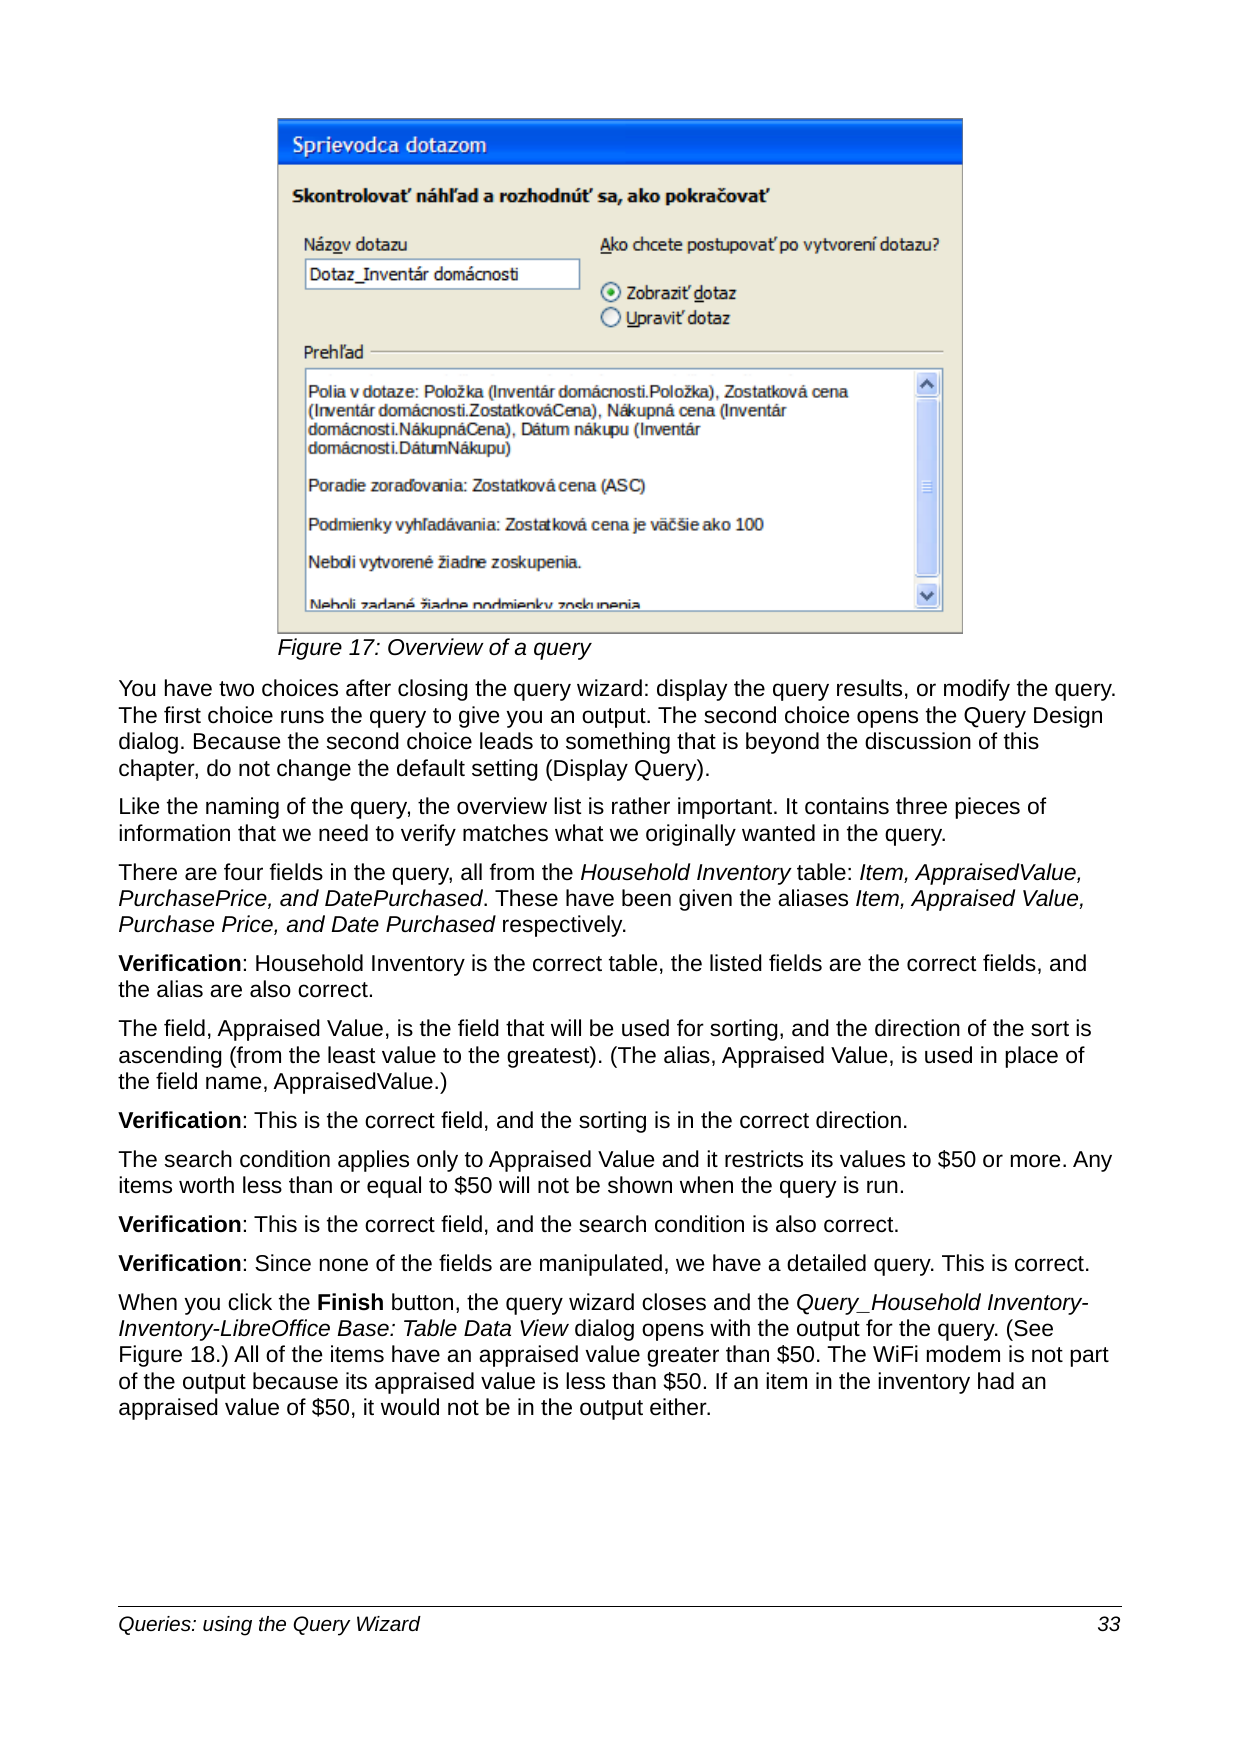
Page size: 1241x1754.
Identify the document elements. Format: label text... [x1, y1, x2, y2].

text Figure 17: Overview of a query [277, 634, 963, 660]
text Verification: Household Inventory is the correct table, the listed fields are the correct fields, and the alias are also correct. [118, 950, 1122, 1003]
text There are four fields in the query, all from the Household Inventory table: Item, AppraisedValue, PurchasePrice, and DatePurchased. These have been given the aliases Item, Appraised Value, Purchase Price, and Date Purchased respectively. [118, 858, 1122, 938]
picture [277, 118, 963, 634]
text The search condition applies only to Appraised Value and it restricts its values to $50 or more. Any items worth less than or equal to $50 will not be shown when the query is run. [118, 1146, 1122, 1198]
text You have two choices after closing the query wizard: display the query results, or modify the query. The first choice runs the query to give you an output. The second choice opens the Query Design dialog. Because the second choice leads to something that is beyond the discussion of this chapter, do not change the default setting (Display Query). [118, 675, 1122, 781]
text Like the naming of the query, the overview list is rather important. It contains three pieces of information that we need to verify matches what we originally wanted in the query. [118, 793, 1122, 846]
text Verification: Since none of the fields are manipulated, we have a detailed query. This is correct. [118, 1250, 1122, 1276]
text When you click the Finish button, the query wizard closes and the Query_Household Inventory-Inventory-LibreOffice Base: Table Data View dialog opens with the output for the query. (See Figure 18.) All of the items have an appraised value greater than $50. The WiFi modem is not part of the output because its appraised value is less than $50. If an item in the inventory had an appraised value of $50, it would not be in the output either. [118, 1289, 1122, 1420]
text Verification: This is the correct field, and the sorting is in the correct direction. [118, 1107, 1122, 1133]
text Verification: This is the correct field, and the search condition is also correct. [118, 1211, 1122, 1237]
text The field, Appraised Value, is the field that will be used for sorting, and the direction of the sort is ascending (from the least value to the greatest). (The alias, Appraised Value, is used in place of the field name, AppraisedValue.) [118, 1015, 1122, 1094]
